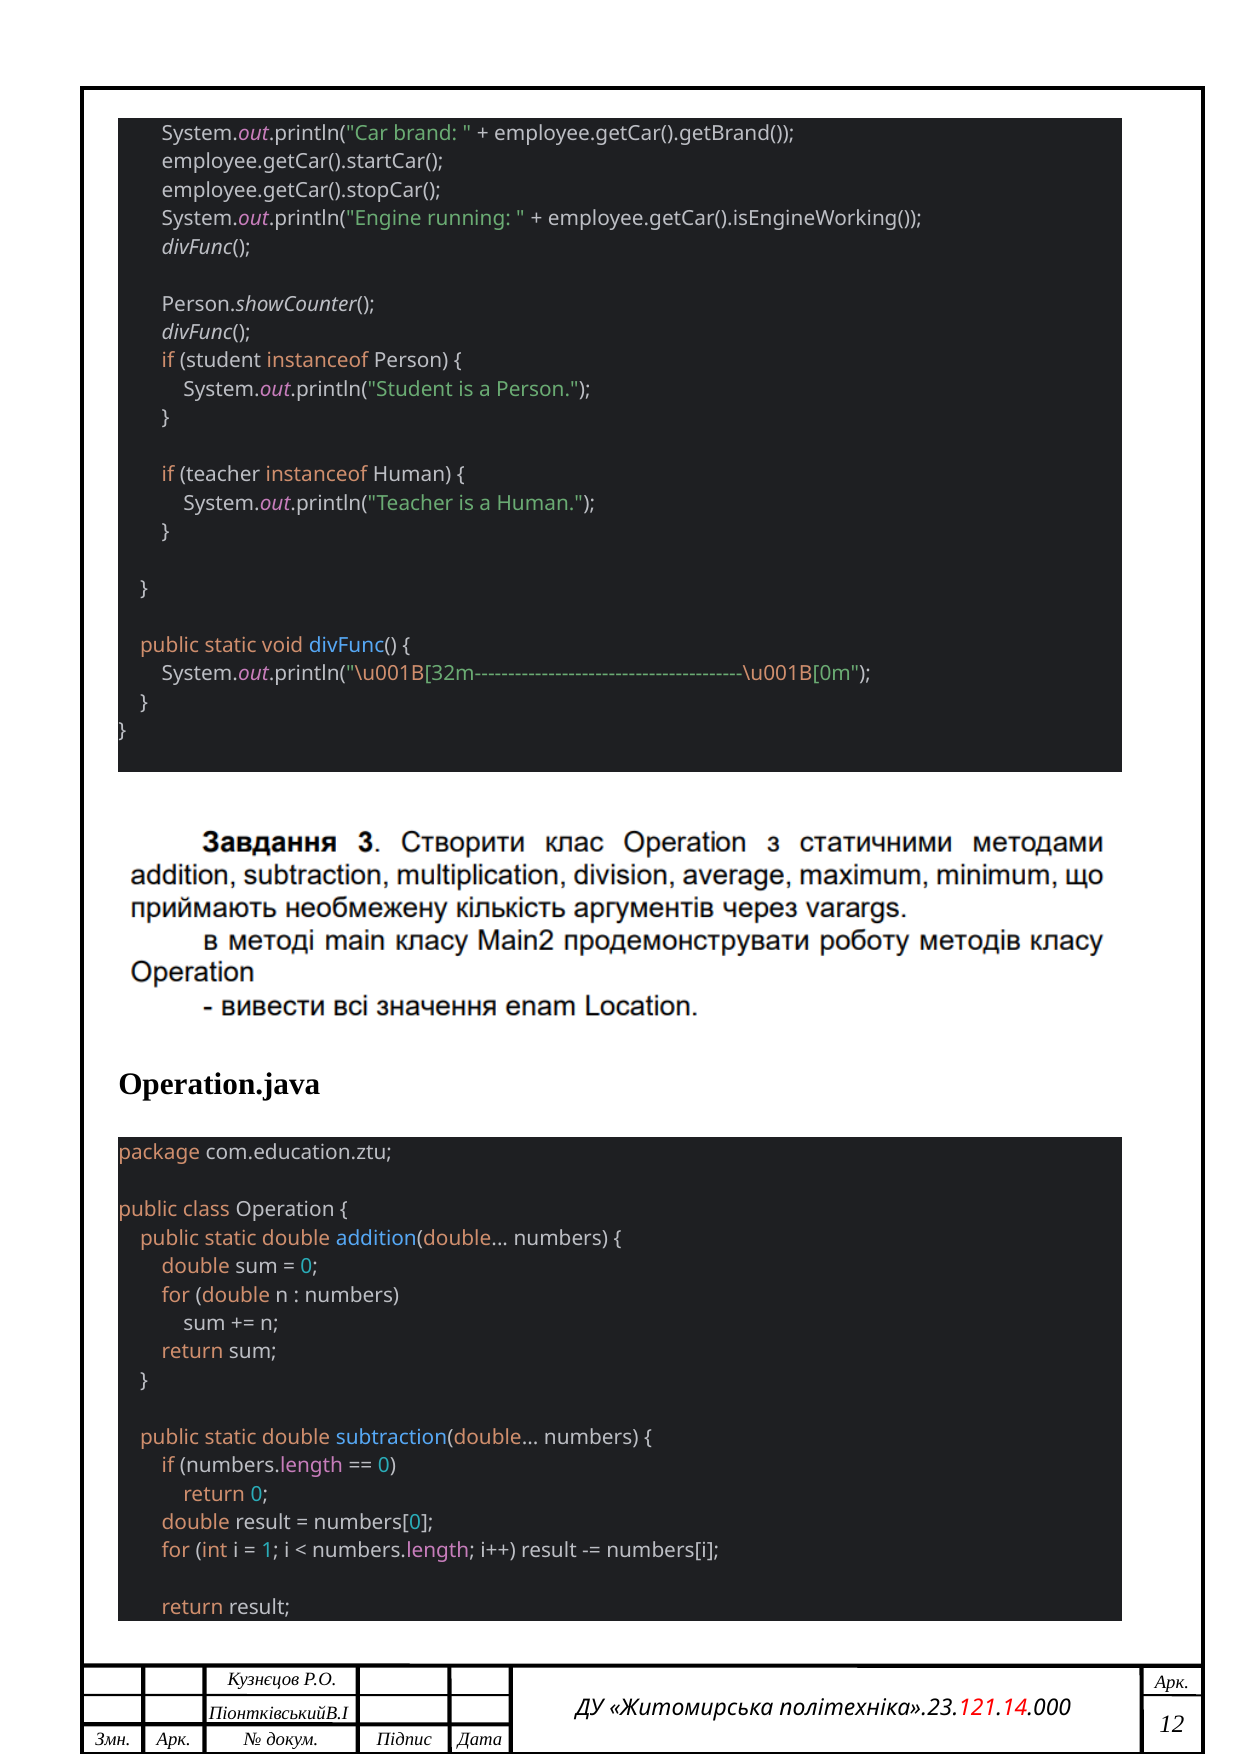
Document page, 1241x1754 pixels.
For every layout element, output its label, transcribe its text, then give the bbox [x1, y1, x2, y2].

text return result; [118, 1564, 1122, 1621]
text package com.education.ztu; public class Operation { public static double addition(double... numbers) { double sum = 0; for (double n : numbers) sum += n; return sum; } public static double subtraction(double... numbers) { if (numbers.length == 0) return 0; double result = numbers[0]; for (int i = 1; i < numbers.length; i++) result -= numbers[i]; [118, 1137, 1122, 1564]
text Operation.java [118, 1066, 1122, 1102]
text System.out.println("Car brand: " + employee.getCar().getBrand()); employee.getCar().startCar(); employee.getCar().stopCar(); System.out.println("Engine running: " + employee.getCar().isEngineWorking()); divFunc(); Person.showCounter(); divFunc(); if (student instanceof Person) { System.out.println("Student is a Person."); } if (teacher instanceof Human) { System.out.println("Teacher is a Human."); } } public static void divFunc() { System.out.println("\u001B[32m----------------------------------------\u001B[0m"); } } [118, 118, 1122, 772]
picture [118, 808, 1123, 1030]
